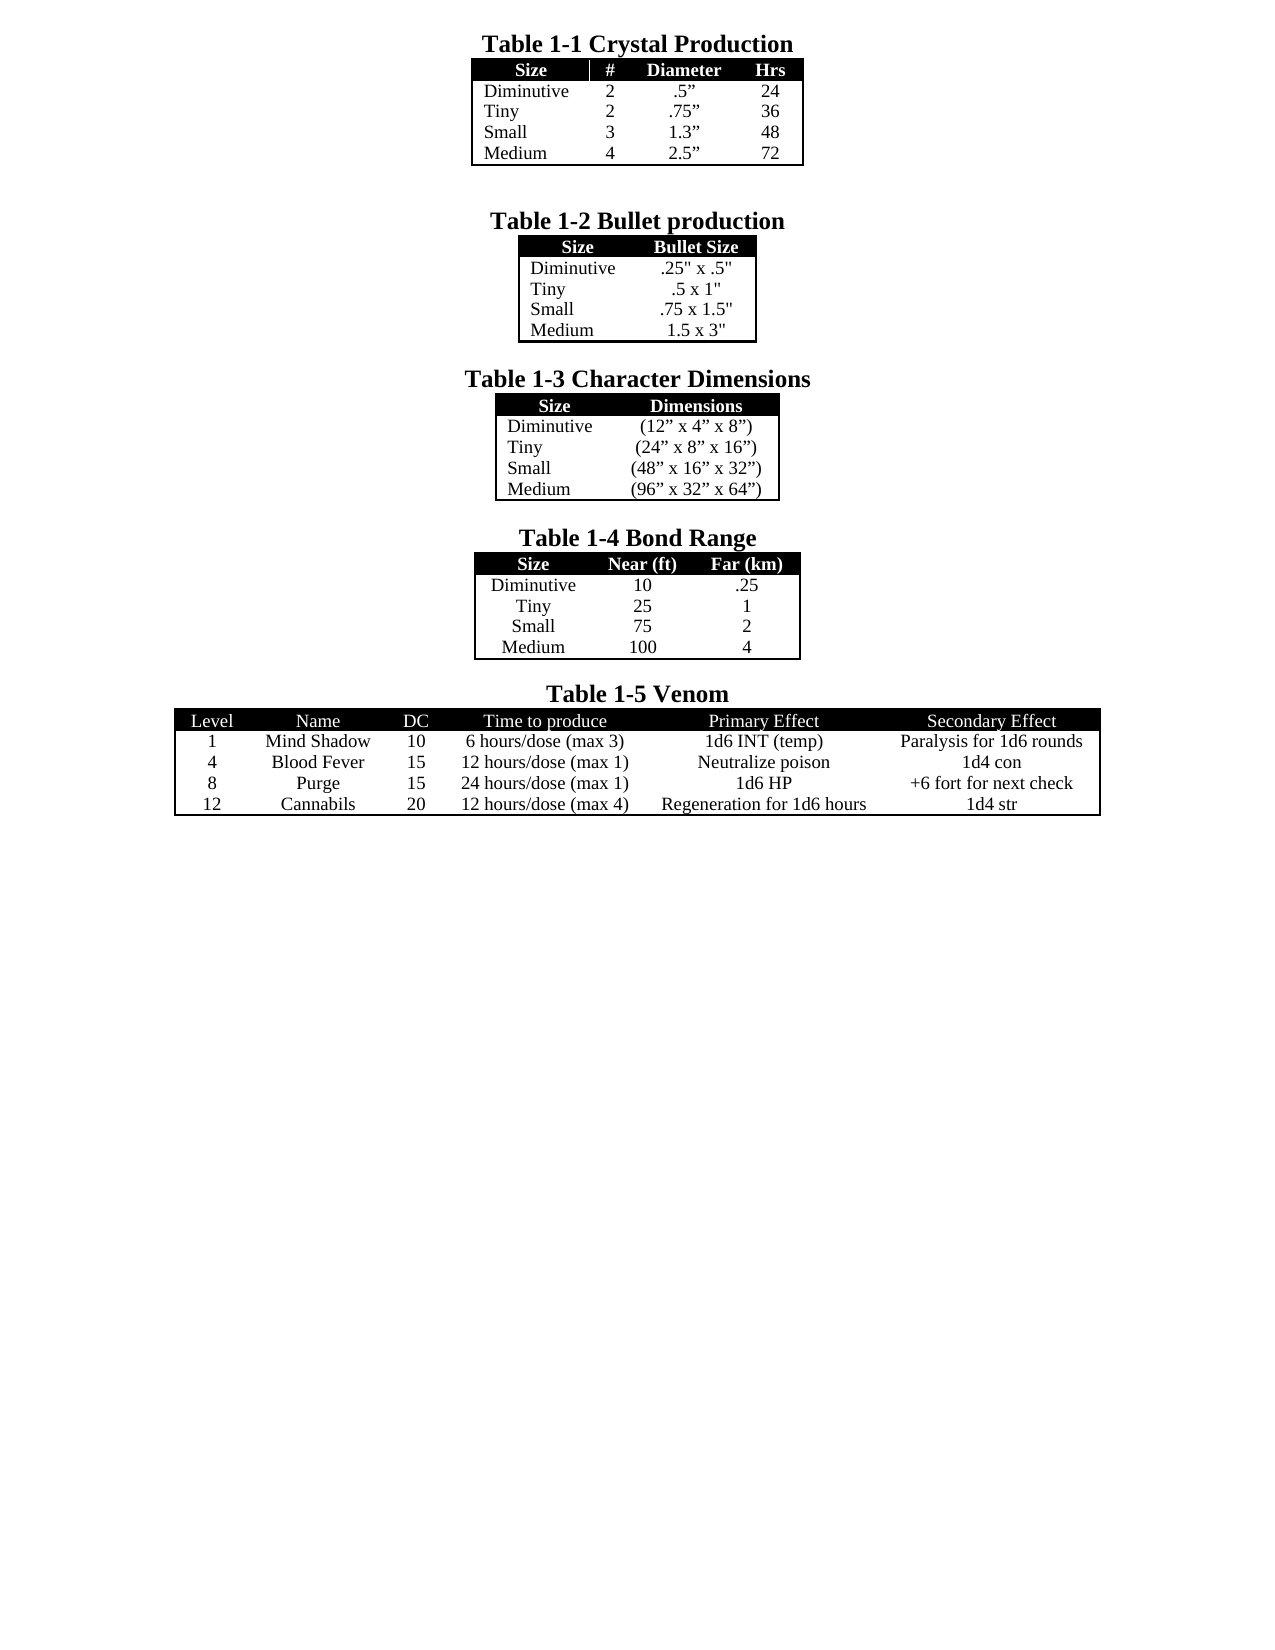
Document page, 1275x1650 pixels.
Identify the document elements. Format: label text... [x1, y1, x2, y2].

table_cell Diminutive [520, 258, 636, 278]
table_cell 24 hours/dose (max 1) [445, 773, 645, 793]
table_cell 24 [738, 81, 802, 101]
table_cell 10 [592, 575, 693, 596]
table_cell (48” x 16” x 32”) [613, 458, 778, 478]
table_header Size [473, 60, 589, 81]
table_cell 48 [738, 122, 802, 143]
table_header Far (km) [693, 554, 799, 575]
table_cell 36 [738, 101, 802, 122]
table_cell Medium [476, 637, 592, 658]
table_cell Tiny [497, 437, 613, 458]
table_cell Tiny [520, 278, 636, 299]
table_header Secondary Effect [883, 710, 1099, 731]
table_cell (96” x 32” x 64”) [613, 478, 778, 499]
table_header Diameter [631, 60, 738, 81]
table_cell 1.3” [631, 122, 738, 143]
text Table 1-1 Crystal Production [45, 30, 1230, 58]
table_cell 1d6 HP [645, 773, 883, 793]
text Table 1-3 Character Dimensions [45, 366, 1230, 393]
table_cell Diminutive [476, 575, 592, 596]
text Table 1-4 Bond Range [45, 524, 1230, 552]
table_cell 12 [176, 793, 249, 814]
table_cell .25 [693, 575, 799, 596]
table_cell Medium [473, 143, 589, 163]
table_cell Diminutive [473, 81, 589, 101]
table_cell 25 [592, 596, 693, 616]
text Table 1-5 Venom [45, 681, 1230, 708]
table_cell Small [497, 458, 613, 478]
table_cell 72 [738, 143, 802, 163]
table_cell 1d6 INT (temp) [645, 731, 883, 752]
table_cell 1 [693, 596, 799, 616]
table_cell Tiny [476, 596, 592, 616]
table_header Size [520, 237, 636, 257]
table_cell Small [476, 616, 592, 637]
table_cell Mind Shadow [249, 731, 387, 752]
table_cell Small [473, 122, 589, 143]
table_header DC [387, 710, 445, 731]
table_cell 1 [176, 731, 249, 752]
table_cell Purge [249, 773, 387, 793]
table_cell .25" x .5" [636, 258, 755, 278]
table_cell Tiny [473, 101, 589, 122]
table_cell Neutralize poison [645, 752, 883, 772]
table_cell 12 hours/dose (max 4) [445, 793, 645, 814]
table_cell 15 [387, 773, 445, 793]
table_cell .5” [631, 81, 738, 101]
table_cell 100 [592, 637, 693, 658]
table_header # [590, 60, 631, 81]
table_header Size [497, 395, 613, 416]
table_cell 2 [590, 101, 631, 122]
table_header Level [176, 710, 249, 731]
table_cell Small [520, 299, 636, 320]
table_cell 1d4 str [883, 793, 1099, 814]
table_cell 2.5” [631, 143, 738, 163]
text Table 1-2 Bullet production [45, 207, 1230, 235]
table_header Name [249, 710, 387, 731]
table_cell .5 x 1" [636, 278, 755, 299]
table_header Primary Effect [645, 710, 883, 731]
table_header Bullet Size [636, 237, 755, 257]
table_header Dimensions [613, 395, 778, 416]
table_cell 20 [387, 793, 445, 814]
table_cell 4 [176, 752, 249, 772]
table_cell 4 [693, 637, 799, 658]
table_cell Diminutive [497, 416, 613, 437]
table_cell 4 [590, 143, 631, 163]
table_header Time to produce [445, 710, 645, 731]
table_cell 15 [387, 752, 445, 772]
table_cell 1d4 con [883, 752, 1099, 772]
table_cell Medium [497, 478, 613, 499]
table_cell 6 hours/dose (max 3) [445, 731, 645, 752]
table_cell 75 [592, 616, 693, 637]
table_cell .75” [631, 101, 738, 122]
table_cell 1.5 x 3" [636, 320, 755, 340]
table_cell Paralysis for 1d6 rounds [883, 731, 1099, 752]
table_header Near (ft) [592, 554, 693, 575]
table_header Size [476, 554, 592, 575]
table_header Hrs [738, 60, 802, 81]
table_cell Blood Fever [249, 752, 387, 772]
table_cell 10 [387, 731, 445, 752]
table_cell 2 [693, 616, 799, 637]
table_cell Cannabils [249, 793, 387, 814]
table_cell 12 hours/dose (max 1) [445, 752, 645, 772]
table_cell 3 [590, 122, 631, 143]
table_cell (24” x 8” x 16”) [613, 437, 778, 458]
table_cell Medium [520, 320, 636, 340]
table_cell .75 x 1.5" [636, 299, 755, 320]
table_cell (12” x 4” x 8”) [613, 416, 778, 437]
table_cell 2 [590, 81, 631, 101]
table_cell Regeneration for 1d6 hours [645, 793, 883, 814]
table_cell +6 fort for next check [883, 773, 1099, 793]
table_cell 8 [176, 773, 249, 793]
